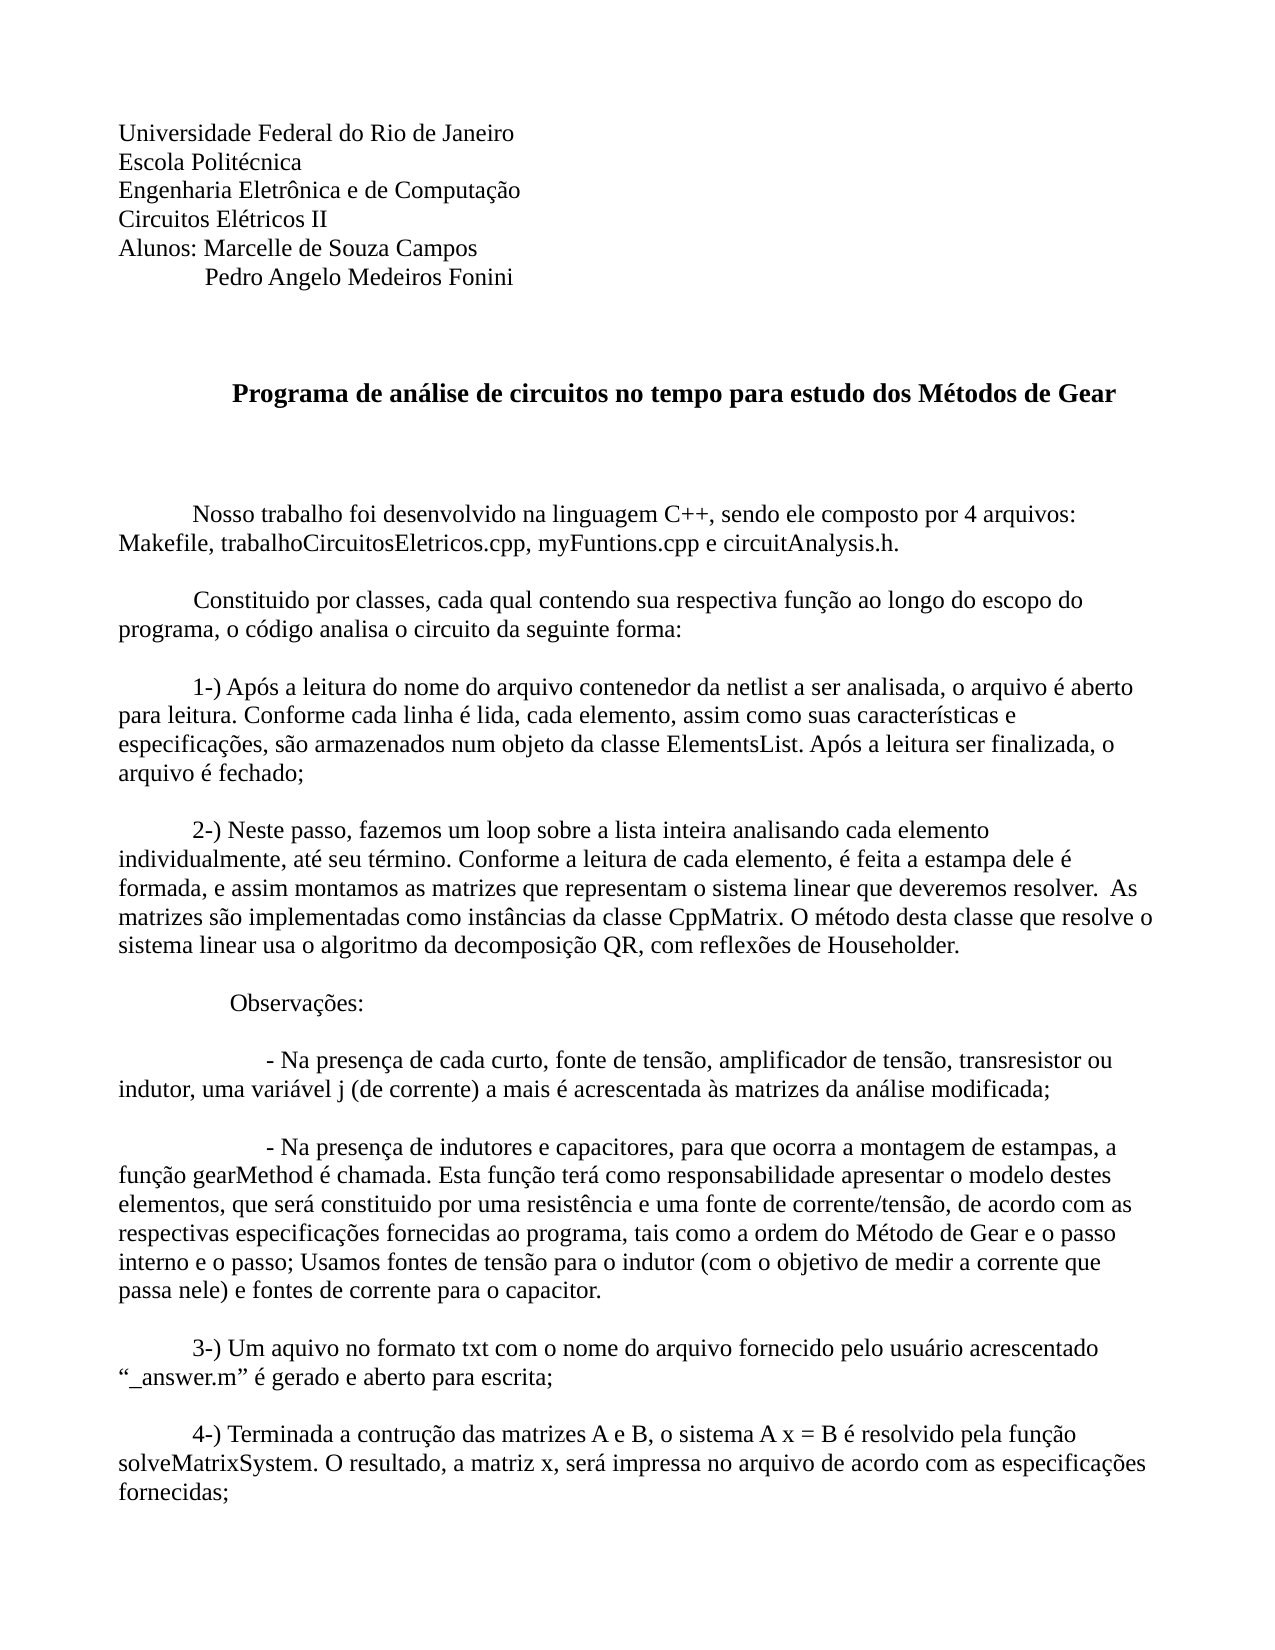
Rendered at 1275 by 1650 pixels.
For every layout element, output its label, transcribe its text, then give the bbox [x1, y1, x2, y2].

text - Na presença de cada curto, fonte de tensão, amplificador de tensão, transresistor ou indutor, uma variável j (de corrente) a mais é acrescentada às matrizes da análise modificada; [118, 1045, 1157, 1103]
text Programa de análise de circuitos no tempo para estudo dos Métodos de Gear [118, 377, 1157, 408]
text Escola Politécnica [118, 147, 1157, 176]
text 4-) Terminada a contrução das matrizes A e B, o sistema A x = B é resolvido pela função solveMatrixSystem. O resultado, a matriz x, será impressa no arquivo de acordo com as especificações fornecidas; [118, 1419, 1157, 1505]
text Circuitos Elétricos II [118, 204, 1157, 233]
text Engenharia Eletrônica e de Computação [118, 176, 1157, 204]
text Nosso trabalho foi desenvolvido na linguagem C++, sendo ele composto por 4 arquivos: Makefile, trabalhoCircuitosEletricos.cpp, myFuntions.cpp e circuitAnalysis.h. [118, 499, 1157, 557]
text - Na presença de indutores e capacitores, para que ocorra a montagem de estampas, a função gearMethod é chamada. Esta função terá como responsabilidade apresentar o modelo destes elementos, que será constituido por uma resistência e uma fonte de corrente/tensão, de acordo com as respectivas especificações fornecidas ao programa, tais como a ordem do Método de Gear e o passo interno e o passo; Usamos fontes de tensão para o indutor (com o objetivo de medir a corrente que passa nele) e fontes de corrente para o capacitor. [118, 1132, 1157, 1304]
text Constituido por classes, cada qual contendo sua respectiva função ao longo do escopo do programa, o código analisa o circuito da seguinte forma: [118, 585, 1157, 643]
text Observações: [118, 988, 1157, 1017]
text 3-) Um aquivo no formato txt com o nome do arquivo fornecido pelo usuário acrescentado “_answer.m” é gerado e aberto para escrita; [118, 1333, 1157, 1390]
text Universidade Federal do Rio de Janeiro [118, 118, 1157, 147]
text Alunos: Marcelle de Souza Campos [118, 233, 1157, 262]
text 1-) Após a leitura do nome do arquivo contenedor da netlist a ser analisada, o arquivo é aberto para leitura. Conforme cada linha é lida, cada elemento, assim como suas características e especificações, são armazenados num objeto da classe ElementsList. Após a leitura ser finalizada, o arquivo é fechado; [118, 672, 1157, 787]
text 2-) Neste passo, fazemos um loop sobre a lista inteira analisando cada elemento individualmente, até seu término. Conforme a leitura de cada elemento, é feita a estampa dele é formada, e assim montamos as matrizes que representam o sistema linear que deveremos resolver. As matrizes são implementadas como instâncias da classe CppMatrix. O método desta classe que resolve o sistema linear usa o algoritmo da decomposição QR, com reflexões de Householder. [118, 815, 1157, 959]
text Pedro Angelo Medeiros Fonini [118, 262, 1157, 291]
